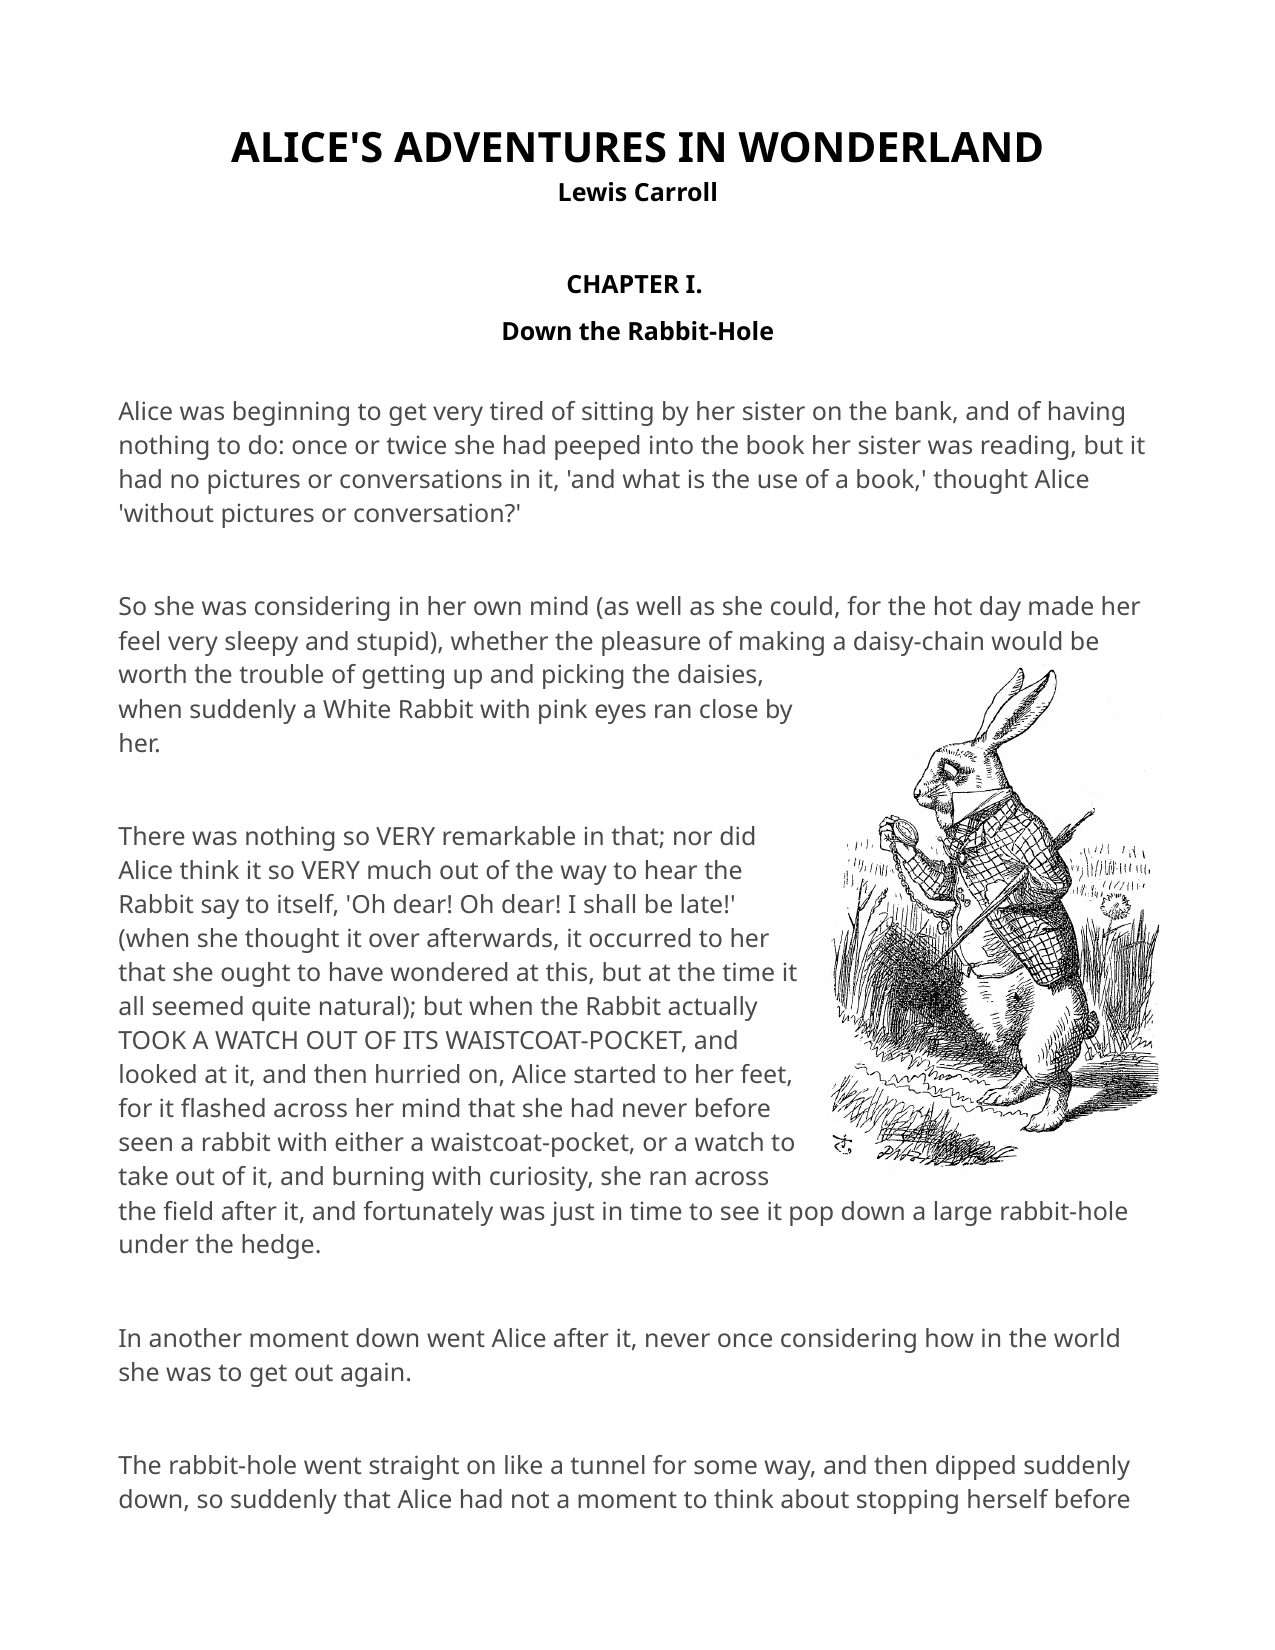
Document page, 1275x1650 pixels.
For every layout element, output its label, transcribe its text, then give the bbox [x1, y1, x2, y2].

text ALICE'S ADVENTURES IN WONDERLAND Lewis Carroll [118, 118, 1157, 209]
picture [827, 661, 1163, 1174]
text CHAPTER I. [118, 267, 1157, 301]
text Down the Rabbit-Hole [118, 313, 1157, 347]
text ﻿ [118, 221, 1157, 254]
text Alice was beginning to get very tired of sitting by her sister on the bank, and of having nothing to do: once or twice she had peeped into the book her sister was reading, but it had no pictures or conversations in it, 'and what is the use of a book,' thought Alice 'without pictures or conversation?' [118, 360, 1157, 530]
text In another moment down went Alice after it, never once considering how in the world she was to get out again. [118, 1320, 1157, 1388]
text There was nothing so VERY remarkable in that; nor did Alice think it so VERY much out of the way to hear the Rabbit say to itself, 'Oh dear! Oh dear! I shall be late!' (when she thought it over afterwards, it occurred to her that she ought to have wondered at this, but at the time it all seemed quite natural); but when the Rabbit actually TOOK A WATCH OUT OF ITS WAISTCOAT-POCKET, and looked at it, and then hurried on, Alice started to her feet, for it flashed across her mind that she had never before seen a rabbit with either a waistcoat-pocket, or a watch to take out of it, and burning with curiosity, she ran across the field after it, and fortunately was just in time to see it pop down a large rabbit-hole under the hedge. [118, 818, 1157, 1261]
text So she was considering in her own mind (as well as she could, for the hot day made her feel very sleepy and stupid), whether the pleasure of making a daisy-chain would be worth the trouble of getting up and picking the daisies, when suddenly a White Rabbit with pink eyes ran close by her. [118, 589, 1157, 759]
text The rabbit-hole went straight on like a tunnel for some way, and then dipped suddenly down, so suddenly that Alice had not a moment to think about stopping herself before [118, 1447, 1157, 1516]
